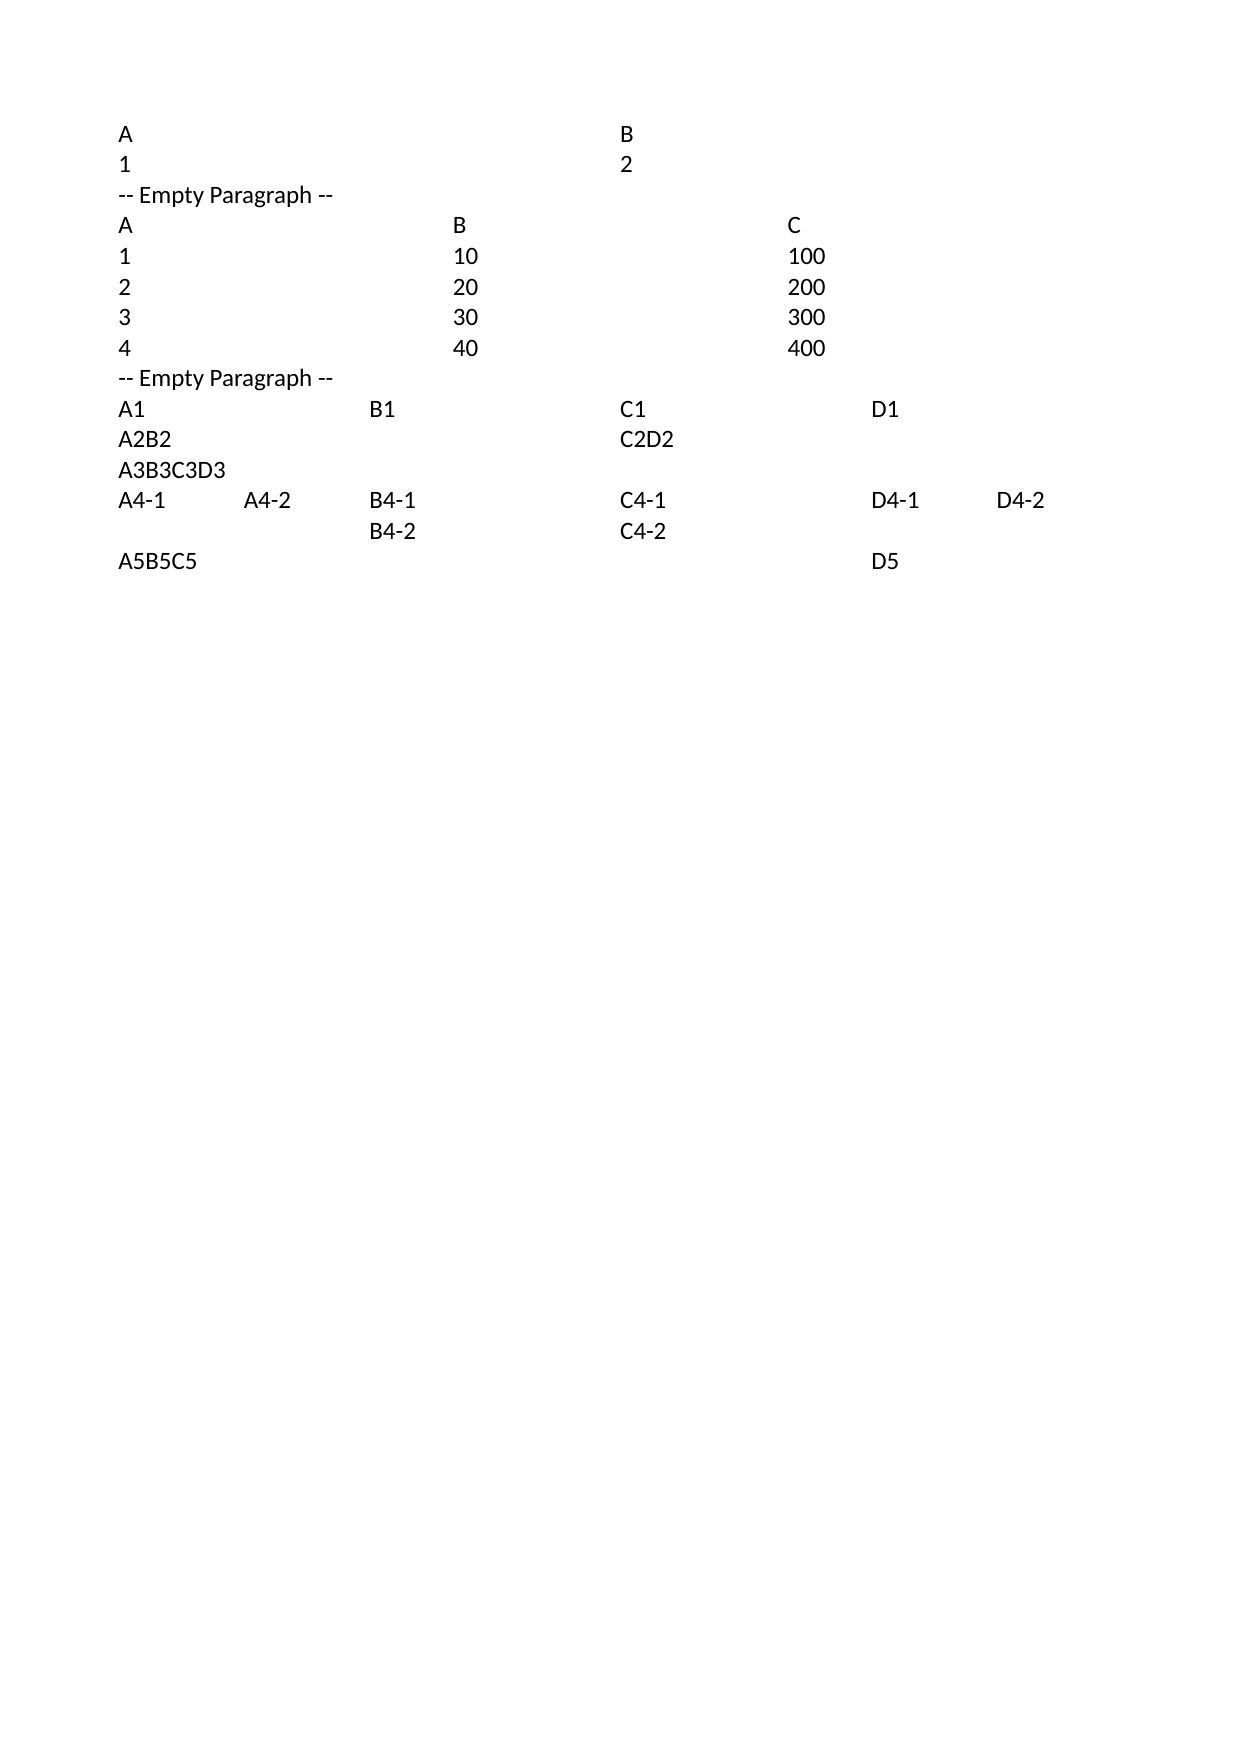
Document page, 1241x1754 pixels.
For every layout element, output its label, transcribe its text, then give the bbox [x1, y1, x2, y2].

table_cell B4-2 [369, 515, 620, 545]
table_cell 2 [620, 149, 1122, 179]
table_cell A3B3C3D3 [118, 454, 1122, 484]
table_cell 4 [118, 332, 453, 362]
table_header A [118, 210, 453, 240]
table_cell D5 [871, 545, 1122, 576]
table_cell 30 [453, 301, 787, 332]
table_cell C4-1 [620, 484, 871, 515]
table_header A1 [118, 393, 369, 423]
text -- Empty Paragraph -- [118, 362, 1122, 393]
table_header A [118, 118, 620, 149]
table_cell 1 [118, 149, 620, 179]
table_cell 1 [118, 240, 453, 271]
table_cell D4-1 [871, 484, 996, 545]
table_cell A4-2 [244, 484, 369, 545]
table_cell A5B5C5 [118, 545, 871, 576]
table_cell C2D2 [620, 423, 1122, 454]
table_header B [620, 118, 1122, 149]
text -- Empty Paragraph -- [118, 179, 1122, 210]
table_header C [788, 210, 1122, 240]
table_header B [453, 210, 787, 240]
table_header B1 [369, 393, 620, 423]
table_cell 20 [453, 271, 787, 301]
table_header D1 [871, 393, 1122, 423]
table_cell 200 [788, 271, 1122, 301]
table_cell 300 [788, 301, 1122, 332]
table_cell 3 [118, 301, 453, 332]
table_cell 400 [788, 332, 1122, 362]
table_header C1 [620, 393, 871, 423]
table_cell A4-1 [118, 484, 243, 545]
table_cell 2 [118, 271, 453, 301]
table_cell B4-1 [369, 484, 620, 515]
table_cell C4-2 [620, 515, 871, 545]
table_cell D4-2 [996, 484, 1122, 545]
table_cell 10 [453, 240, 787, 271]
table_cell A2B2 [118, 423, 620, 454]
table_cell 40 [453, 332, 787, 362]
table_cell 100 [788, 240, 1122, 271]
